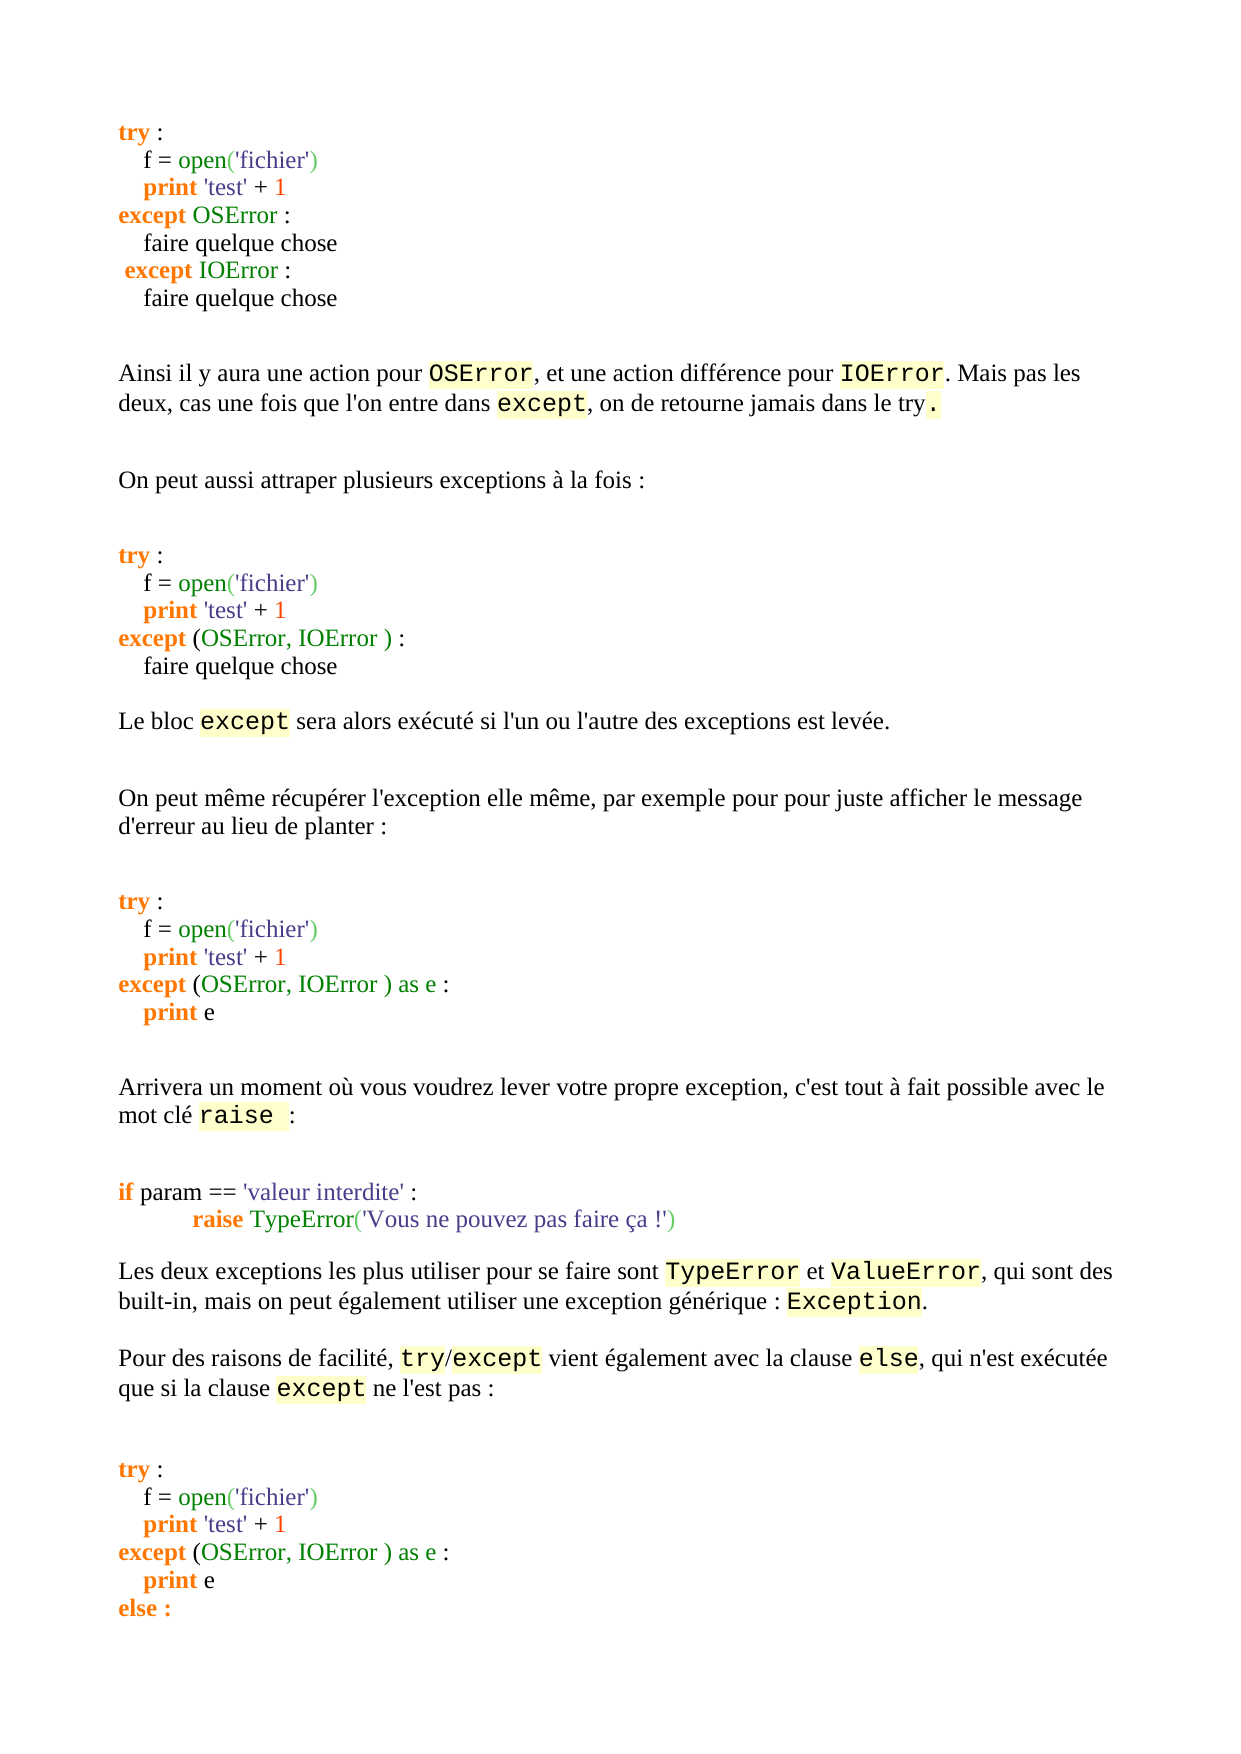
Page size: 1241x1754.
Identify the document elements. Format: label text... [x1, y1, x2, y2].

text On peut même récupérer l'exception elle même, par exemple pour pour juste afficher le message d'erreur au lieu de planter : [118, 784, 1122, 840]
text Ainsi il y aura une action pour OSError, et une action différence pour IOError. Mais pas les deux, cas une fois que l'on entre dans except, on de retourne jamais dans le try. [118, 359, 1122, 419]
text Les deux exceptions les plus utiliser pour se faire sont TypeError et ValueError, qui sont des built-in, mais on peut également utiliser une exception générique : Exception. [118, 1257, 1122, 1317]
text if param == 'valeur interdite' : raise TypeError('Vous ne pouvez pas faire ça !') [118, 1178, 1122, 1233]
text try : f = open('fichier') print 'test' + 1 except OSError : faire quelque chose except IOError : faire quelque chose [118, 118, 1122, 312]
text try : f = open('fichier') print 'test' + 1 except (OSError, IOError ) : faire quelque chose Le bloc except sera alors exécuté si l'un ou l'autre des exceptions est levée. [118, 541, 1122, 737]
text try : f = open('fichier') print 'test' + 1 except (OSError, IOError ) as e : print e else : [118, 1455, 1122, 1621]
text Pour des raisons de facilité, try/except vient également avec la clause else, qui n'est exécutée que si la clause except ne l'est pas : [118, 1344, 1122, 1404]
text On peut aussi attraper plusieurs exceptions à la fois : [118, 466, 1122, 494]
text Arrivera un moment où vous voudrez lever votre propre exception, c'est tout à fait possible avec le mot clé raise : [118, 1073, 1122, 1131]
text try : f = open('fichier') print 'test' + 1 except (OSError, IOError ) as e : print e [118, 887, 1122, 1026]
